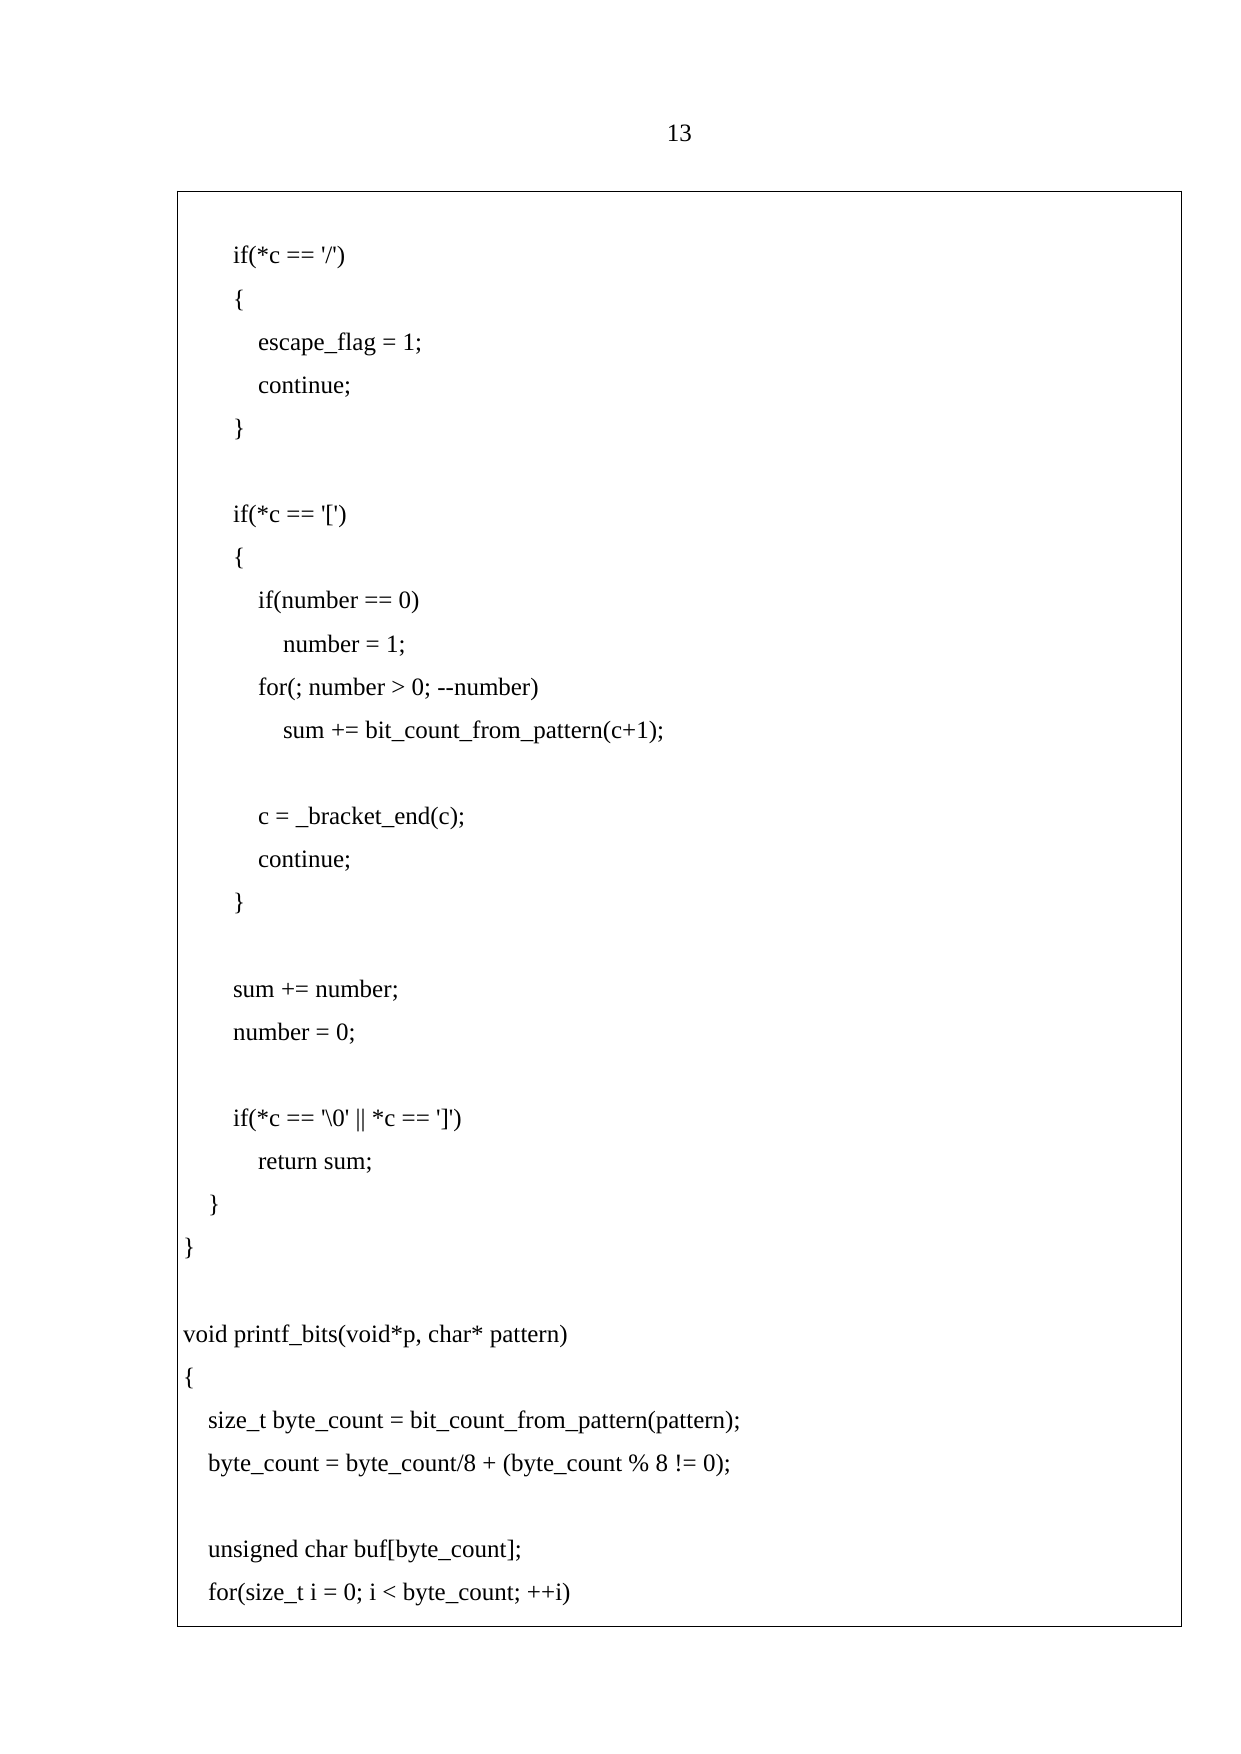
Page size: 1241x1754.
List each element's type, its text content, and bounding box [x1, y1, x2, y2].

table_header if(*c == '/') { escape_flag = 1; continue; } if(*c == '[') { if(number == 0) number = 1; for(; number > 0; --number) sum += bit_count_from_pattern(c+1); c = _bracket_end(c); continue; } sum += number; number = 0; if(*c == '\0' || *c == ']') return sum; } } void printf_bits(void*p, char* pattern) { size_t byte_count = bit_count_from_pattern(pattern); byte_count = byte_count/8 + (byte_count % 8 != 0); unsigned char buf[byte_count]; for(size_t i = 0; i < byte_count; ++i) [178, 192, 1181, 1626]
